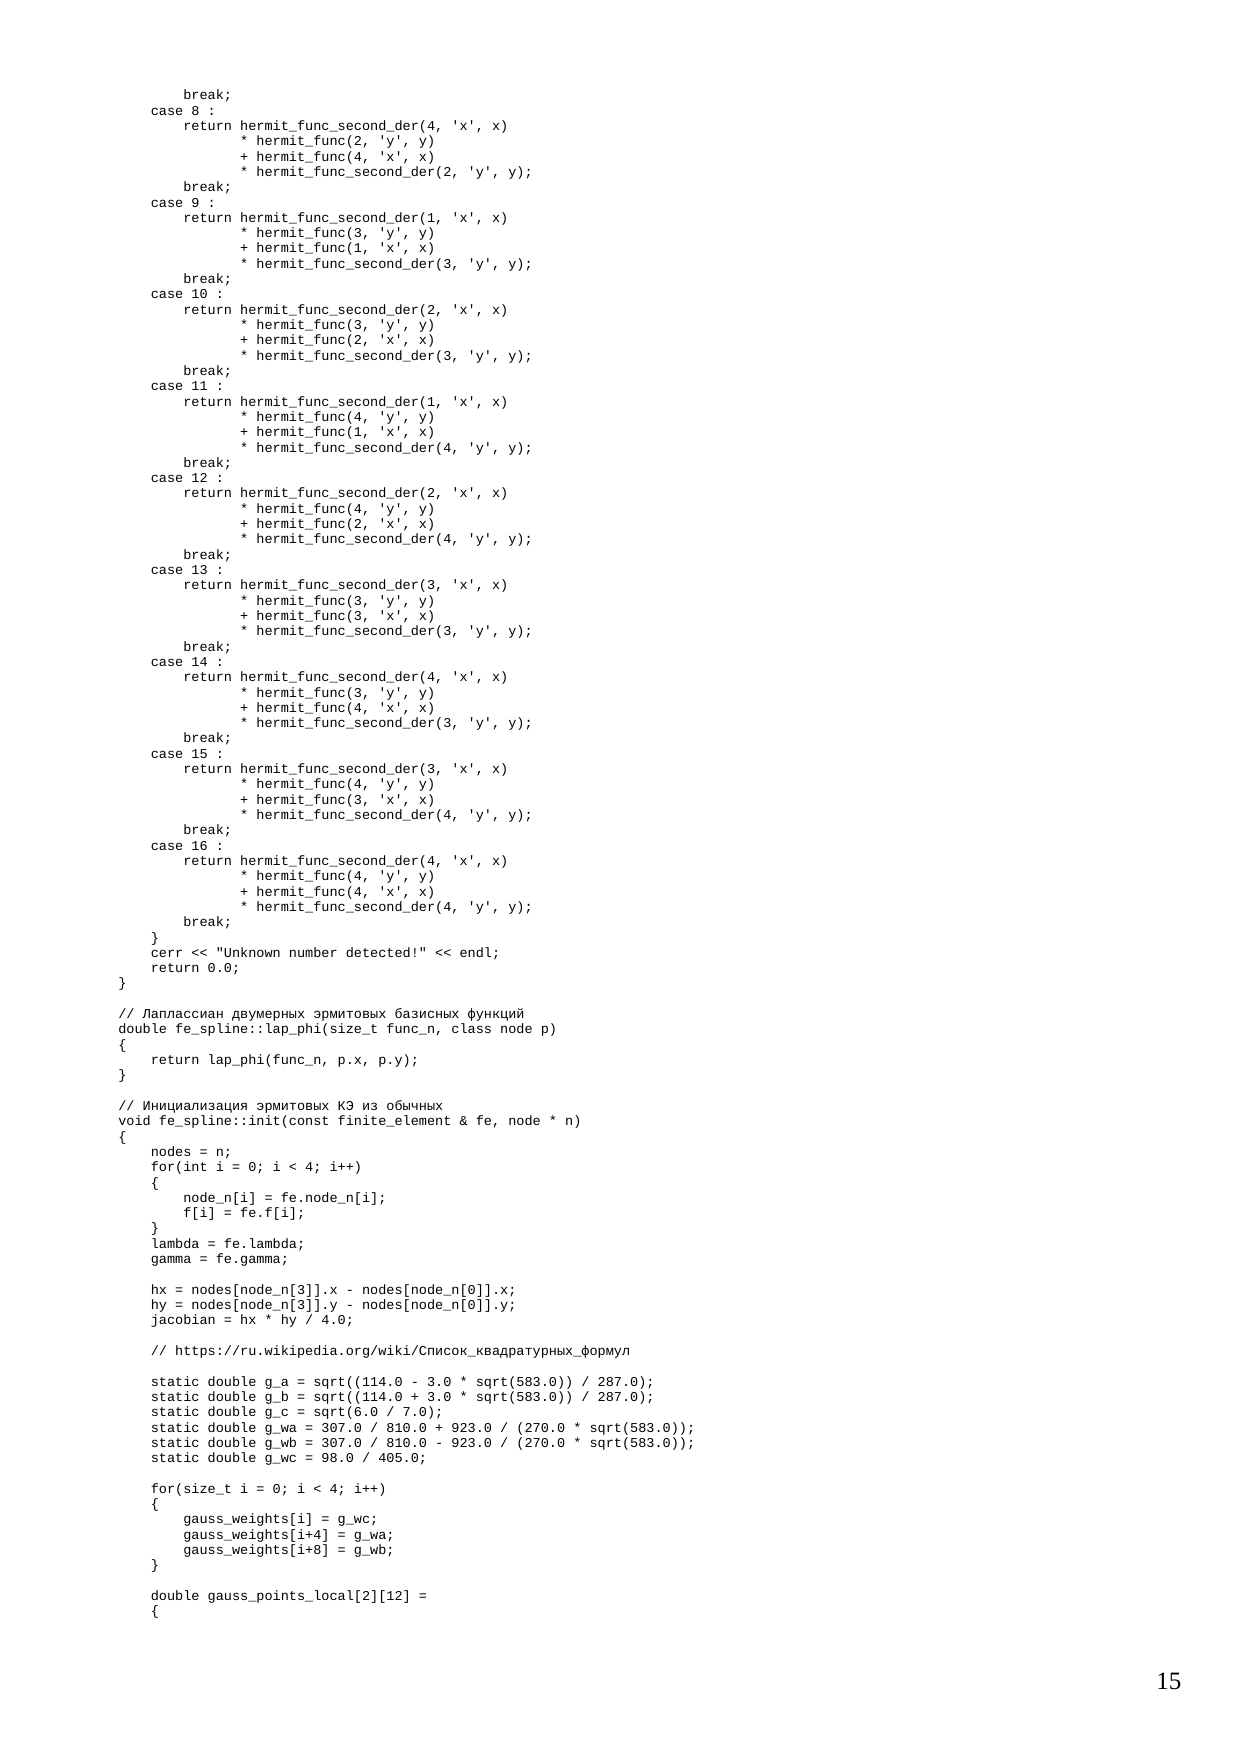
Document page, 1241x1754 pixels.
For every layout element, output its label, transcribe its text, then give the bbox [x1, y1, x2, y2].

text for(int i = 0; i < 4; i++) [118, 1160, 1181, 1176]
text { [118, 1604, 1181, 1620]
text gamma = fe.gamma; [118, 1252, 1181, 1268]
text case 12 : [118, 471, 1181, 487]
text break; [118, 272, 1181, 288]
text static double g_a = sqrt((114.0 - 3.0 * sqrt(583.0)) / 287.0); [118, 1375, 1181, 1390]
text } [118, 1222, 1181, 1237]
text + hermit_func(3, 'x', x) [118, 793, 1181, 808]
text break; [118, 640, 1181, 655]
text * hermit_func(4, 'y', y) [118, 502, 1181, 517]
text hx = nodes[node_n[3]].x - nodes[node_n[0]].x; [118, 1283, 1181, 1298]
text * hermit_func(3, 'y', y) [118, 318, 1181, 333]
text case 13 : [118, 563, 1181, 578]
text { [118, 1130, 1181, 1145]
text break; [118, 915, 1181, 931]
text static double g_wb = 307.0 / 810.0 - 923.0 / (270.0 * sqrt(583.0)); [118, 1436, 1181, 1451]
text static double g_c = sqrt(6.0 / 7.0); [118, 1405, 1181, 1421]
text return hermit_func_second_der(3, 'x', x) [118, 762, 1181, 778]
text case 14 : [118, 655, 1181, 670]
text + hermit_func(4, 'x', x) [118, 150, 1181, 165]
text gauss_weights[i+4] = g_wa; [118, 1528, 1181, 1543]
text // Лаплассиан двумерных эрмитовых базисных функций [118, 1007, 1181, 1023]
text * hermit_func(2, 'y', y) [118, 134, 1181, 150]
text * hermit_func(4, 'y', y) [118, 869, 1181, 885]
text break; [118, 456, 1181, 471]
text break; [118, 88, 1181, 104]
text return hermit_func_second_der(4, 'x', x) [118, 119, 1181, 134]
text { [118, 1497, 1181, 1513]
text * hermit_func_second_der(3, 'y', y); [118, 624, 1181, 640]
text case 9 : [118, 196, 1181, 211]
text double fe_spline::lap_phi(size_t func_n, class node p) [118, 1023, 1181, 1038]
text * hermit_func_second_der(4, 'y', y); [118, 808, 1181, 823]
text * hermit_func(3, 'y', y) [118, 594, 1181, 609]
text + hermit_func(3, 'x', x) [118, 609, 1181, 624]
text * hermit_func(3, 'y', y) [118, 686, 1181, 701]
text return lap_phi(func_n, p.x, p.y); [118, 1053, 1181, 1068]
text gauss_weights[i+8] = g_wb; [118, 1543, 1181, 1558]
text return hermit_func_second_der(2, 'x', x) [118, 303, 1181, 318]
text * hermit_func(3, 'y', y) [118, 226, 1181, 242]
text f[i] = fe.f[i]; [118, 1206, 1181, 1222]
text * hermit_func_second_der(3, 'y', y); [118, 257, 1181, 272]
text * hermit_func_second_der(3, 'y', y); [118, 349, 1181, 364]
text cerr << "Unknown number detected!" << endl; [118, 946, 1181, 961]
text * hermit_func_second_der(3, 'y', y); [118, 716, 1181, 732]
text case 10 : [118, 288, 1181, 303]
text + hermit_func(1, 'x', x) [118, 425, 1181, 441]
text static double g_b = sqrt((114.0 + 3.0 * sqrt(583.0)) / 287.0); [118, 1390, 1181, 1405]
text } [118, 931, 1181, 946]
text return hermit_func_second_der(1, 'x', x) [118, 211, 1181, 226]
text } [118, 1558, 1181, 1574]
text * hermit_func_second_der(4, 'y', y); [118, 900, 1181, 915]
text case 15 : [118, 747, 1181, 762]
text + hermit_func(4, 'x', x) [118, 885, 1181, 900]
text case 11 : [118, 379, 1181, 395]
text + hermit_func(1, 'x', x) [118, 242, 1181, 257]
text static double g_wc = 98.0 / 405.0; [118, 1451, 1181, 1467]
text // https://ru.wikipedia.org/wiki/Список_квадратурных_формул [118, 1344, 1181, 1359]
text { [118, 1038, 1181, 1053]
text node_n[i] = fe.node_n[i]; [118, 1191, 1181, 1206]
text for(size_t i = 0; i < 4; i++) [118, 1482, 1181, 1497]
text return hermit_func_second_der(1, 'x', x) [118, 395, 1181, 410]
text + hermit_func(4, 'x', x) [118, 701, 1181, 716]
text static double g_wa = 307.0 / 810.0 + 923.0 / (270.0 * sqrt(583.0)); [118, 1421, 1181, 1436]
text // Инициализация эрмитовых КЭ из обычных [118, 1099, 1181, 1114]
text return hermit_func_second_der(3, 'x', x) [118, 578, 1181, 594]
text void fe_spline::init(const finite_element & fe, node * n) [118, 1114, 1181, 1130]
text hy = nodes[node_n[3]].y - nodes[node_n[0]].y; [118, 1298, 1181, 1313]
text return hermit_func_second_der(4, 'x', x) [118, 854, 1181, 869]
text * hermit_func(4, 'y', y) [118, 410, 1181, 425]
text case 16 : [118, 839, 1181, 854]
text return 0.0; [118, 961, 1181, 977]
text return hermit_func_second_der(4, 'x', x) [118, 670, 1181, 686]
text break; [118, 732, 1181, 747]
text } [118, 977, 1181, 992]
text return hermit_func_second_der(2, 'x', x) [118, 487, 1181, 502]
text + hermit_func(2, 'x', x) [118, 517, 1181, 533]
text gauss_weights[i] = g_wc; [118, 1513, 1181, 1528]
text + hermit_func(2, 'x', x) [118, 333, 1181, 349]
text * hermit_func_second_der(4, 'y', y); [118, 533, 1181, 548]
text break; [118, 823, 1181, 839]
text * hermit_func_second_der(4, 'y', y); [118, 441, 1181, 456]
text jacobian = hx * hy / 4.0; [118, 1313, 1181, 1329]
text break; [118, 548, 1181, 563]
text case 8 : [118, 104, 1181, 119]
text nodes = n; [118, 1145, 1181, 1160]
text double gauss_points_local[2][12] = [118, 1589, 1181, 1604]
text break; [118, 180, 1181, 196]
text * hermit_func_second_der(2, 'y', y); [118, 165, 1181, 180]
text lambda = fe.lambda; [118, 1237, 1181, 1252]
text } [118, 1068, 1181, 1084]
text { [118, 1176, 1181, 1191]
text * hermit_func(4, 'y', y) [118, 778, 1181, 793]
text break; [118, 364, 1181, 379]
